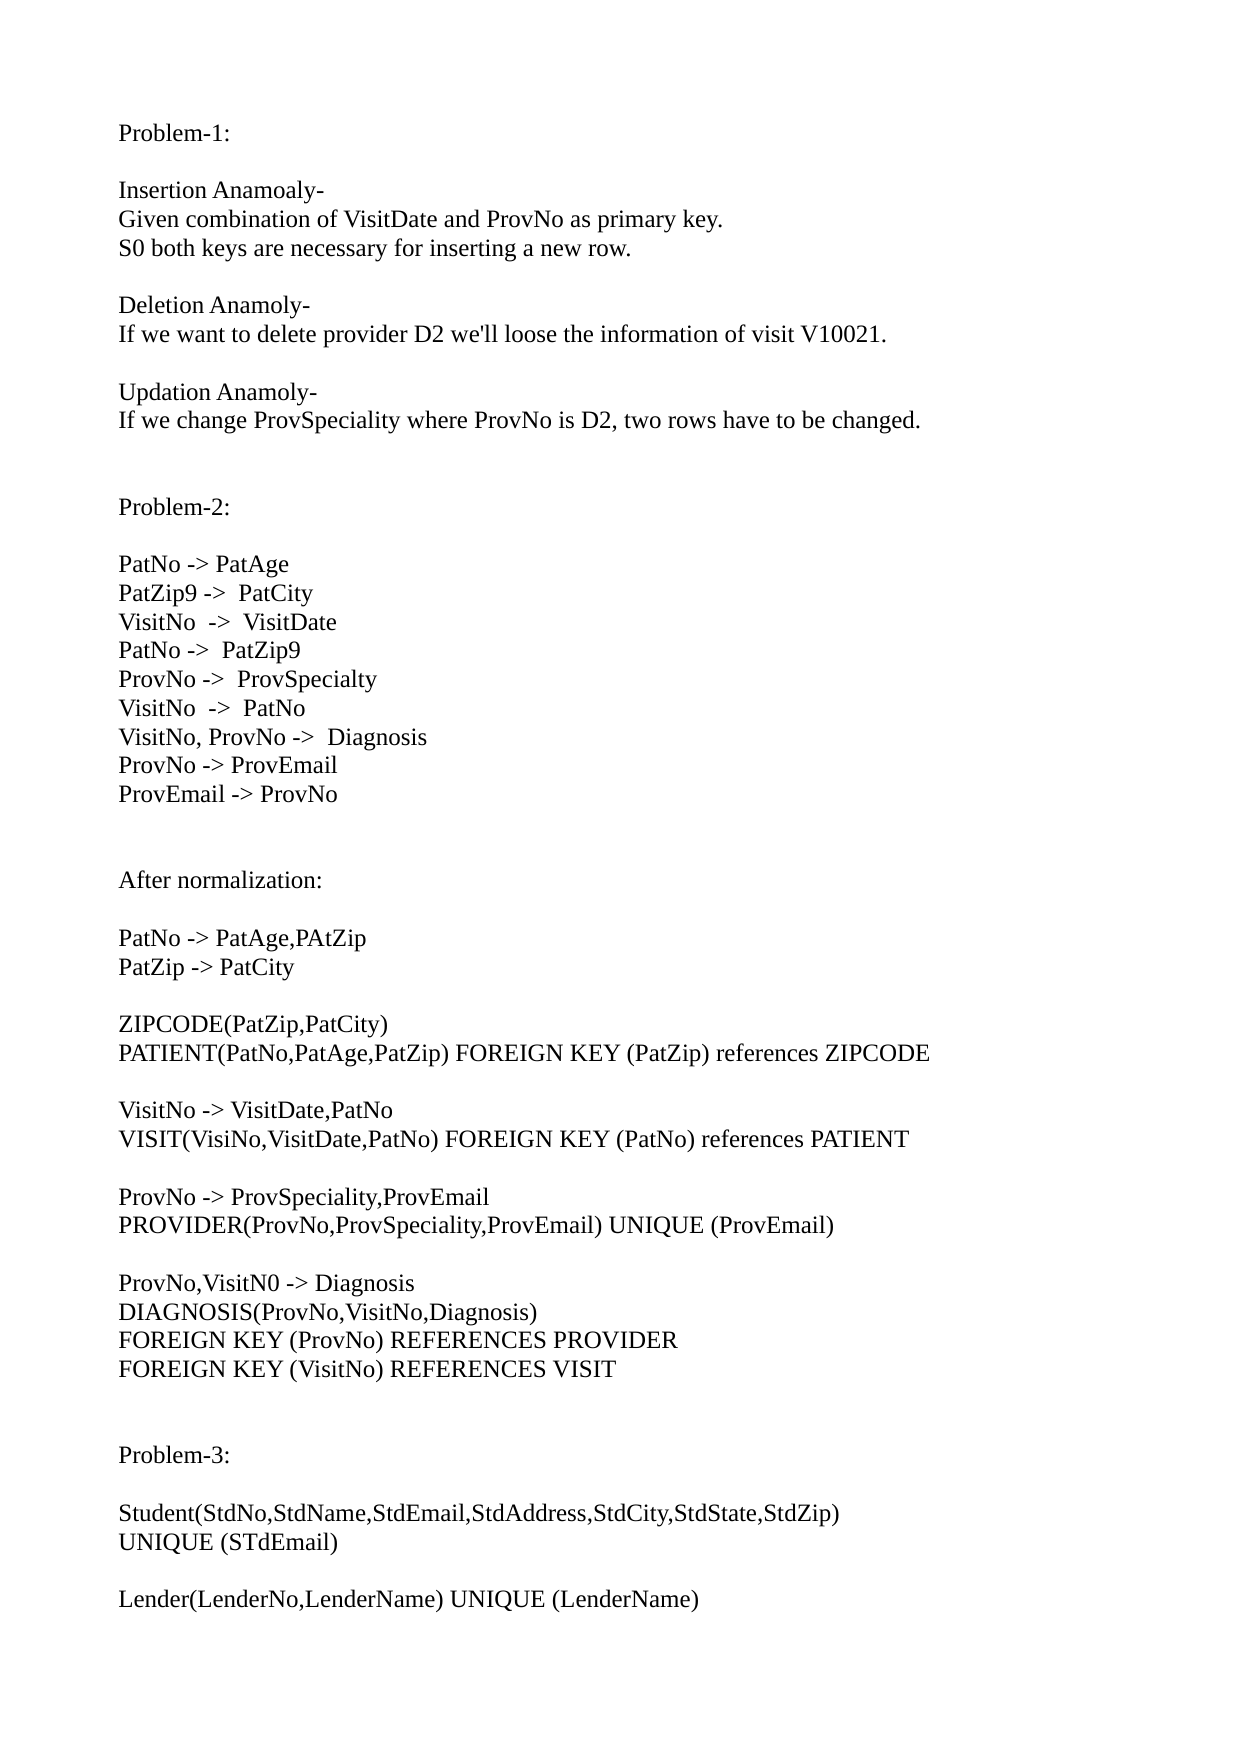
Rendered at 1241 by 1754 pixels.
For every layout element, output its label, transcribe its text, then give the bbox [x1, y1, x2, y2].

text ProvNo -> ProvSpecialty [118, 664, 1122, 693]
text Problem-3: [118, 1441, 1122, 1469]
text DIAGNOSIS(ProvNo,VisitNo,Diagnosis) [118, 1297, 1122, 1326]
text ProvNo,VisitN0 -> Diagnosis [118, 1268, 1122, 1297]
text UNIQUE (STdEmail) [118, 1527, 1122, 1556]
text FOREIGN KEY (ProvNo) REFERENCES PROVIDER [118, 1326, 1122, 1354]
text PROVIDER(ProvNo,ProvSpeciality,ProvEmail) UNIQUE (ProvEmail) [118, 1211, 1122, 1239]
text ZIPCODE(PatZip,PatCity) [118, 1009, 1122, 1038]
text PatNo -> PatZip9 [118, 636, 1122, 664]
text VISIT(VisiNo,VisitDate,PatNo) FOREIGN KEY (PatNo) references PATIENT [118, 1124, 1122, 1153]
text VisitNo -> VisitDate,PatNo [118, 1096, 1122, 1124]
text FOREIGN KEY (VisitNo) REFERENCES VISIT [118, 1354, 1122, 1383]
text Lender(LenderNo,LenderName) UNIQUE (LenderName) [118, 1584, 1122, 1613]
text Problem-2: [118, 492, 1122, 521]
text PatZip -> PatCity [118, 952, 1122, 981]
text ProvEmail -> ProvNo [118, 779, 1122, 808]
text After normalization: [118, 866, 1122, 894]
text VisitNo -> PatNo [118, 693, 1122, 722]
text PatNo -> PatAge,PAtZip [118, 923, 1122, 952]
text ProvNo -> ProvEmail [118, 751, 1122, 779]
text Given combination of VisitDate and ProvNo as primary key. [118, 204, 1122, 233]
text If we want to delete provider D2 we'll loose the information of visit V10021. [118, 319, 1122, 348]
text Student(StdNo,StdName,StdEmail,StdAddress,StdCity,StdState,StdZip) [118, 1498, 1122, 1527]
text If we change ProvSpeciality where ProvNo is D2, two rows have to be changed. [118, 406, 1122, 434]
text VisitNo, ProvNo -> Diagnosis [118, 722, 1122, 751]
text S0 both keys are necessary for inserting a new row. [118, 233, 1122, 262]
text Insertion Anamoaly- [118, 176, 1122, 204]
text Problem-1: [118, 118, 1122, 147]
text ProvNo -> ProvSpeciality,ProvEmail [118, 1182, 1122, 1211]
text PatNo -> PatAge [118, 549, 1122, 578]
text Updation Anamoly- [118, 377, 1122, 406]
text PatZip9 -> PatCity [118, 578, 1122, 607]
text PATIENT(PatNo,PatAge,PatZip) FOREIGN KEY (PatZip) references ZIPCODE [118, 1038, 1122, 1067]
text Deletion Anamoly- [118, 291, 1122, 319]
text VisitNo -> VisitDate [118, 607, 1122, 636]
